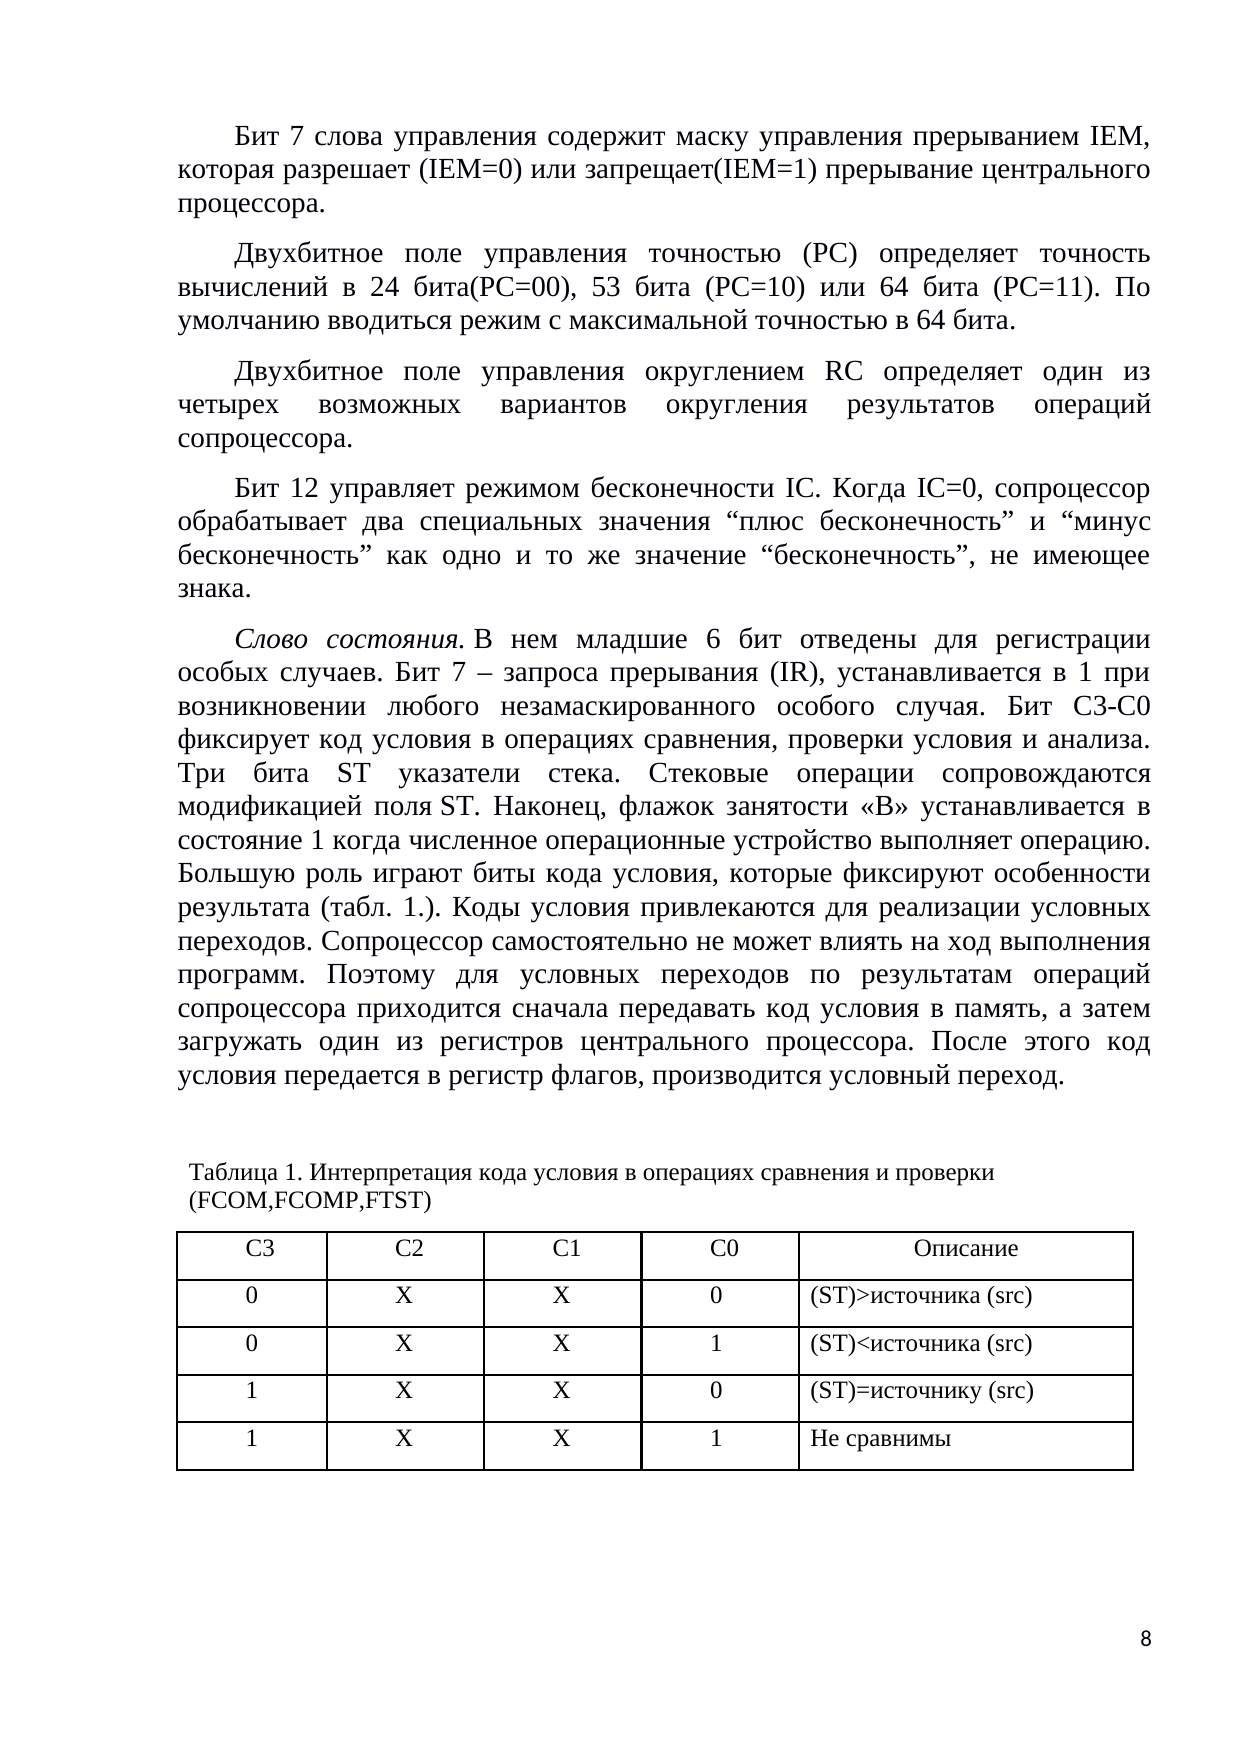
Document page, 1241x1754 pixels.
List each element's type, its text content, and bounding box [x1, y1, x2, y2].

table_cell X [328, 1328, 483, 1373]
table_cell 1 [178, 1423, 326, 1468]
table_cell (ST)<источника (src) [800, 1328, 1132, 1373]
text Бит 12 управляет режимом бесконечности IC. Когда IC=0, сопроцессор обрабатывает два специальных значения “плюс бесконечность” и “минус бесконечность” как одно и то же значение “бесконечность”, не имеющее знака. [177, 470, 1152, 604]
table_header Таблица 1. Интерпретация кода условия в операциях сравнения и проверки (FCOM,FCOMP,FTST) [177, 1156, 1133, 1231]
text Двухбитное поле управления точностью (PC) определяет точность вычислений в 24 бита(РС=00), 53 бита (РС=10) или 64 бита (РС=11). По умолчанию вводиться режим с максимальной точностью в 64 бита. [177, 235, 1152, 336]
table_cell X [485, 1423, 640, 1468]
text Бит 7 слова управления содержит маску управления прерыванием IEM, которая разрешает (IEM=0) или запрещает(IEM=1) прерывание центрального процессора. [177, 118, 1152, 219]
table_cell C1 [485, 1233, 640, 1278]
table_cell X [328, 1423, 483, 1468]
table_cell 0 [643, 1281, 798, 1326]
table_cell 0 [643, 1376, 798, 1421]
text Двухбитное поле управления округлением RC определяет один из четырех возможных вариантов округления результатов операций сопроцессора. [177, 353, 1152, 453]
text Слово состояния. В нем младшие 6 бит отведены для регистрации особых случаев. Бит 7 – запроса прерывания (IR), устанавливается в 1 при возникновении любого незамаскированного особого случая. Бит С3-С0 фиксирует код условия в операциях сравнения, проверки условия и анализа. Три бита ST указатели стека. Стековые операции сопровождаются модификацией поля ST. Наконец, флажок занятости «В» устанавливается в состояние 1 когда численное операционные устройство выполняет операцию. Большую роль играют биты кода условия, которые фиксируют особенности результата (табл. 1.). Коды условия привлекаются для реализации условных переходов. Сопроцессор самостоятельно не может влиять на ход выполнения программ. Поэтому для условных переходов по результатам операций сопроцессора приходится сначала передавать код условия в память, а затем загружать один из регистров центрального процессора. После этого код условия передается в регистр флагов, производится условный переход. [177, 621, 1152, 1090]
table_cell (ST)>источника (src) [800, 1281, 1132, 1326]
table_cell X [328, 1376, 483, 1421]
table_cell 1 [178, 1376, 326, 1421]
table_cell Не сравнимы [800, 1423, 1132, 1468]
table_cell Описание [800, 1233, 1132, 1278]
table_cell C2 [328, 1233, 483, 1278]
table_cell 1 [643, 1423, 798, 1468]
table_cell 0 [178, 1328, 326, 1373]
table_cell X [328, 1281, 483, 1326]
table_cell X [485, 1376, 640, 1421]
table_cell 0 [178, 1281, 326, 1326]
table_cell 1 [643, 1328, 798, 1373]
table_cell X [485, 1328, 640, 1373]
table_cell C0 [643, 1233, 798, 1278]
table_cell X [485, 1281, 640, 1326]
table_cell C3 [178, 1233, 326, 1278]
table_cell (ST)=источнику (src) [800, 1376, 1132, 1421]
